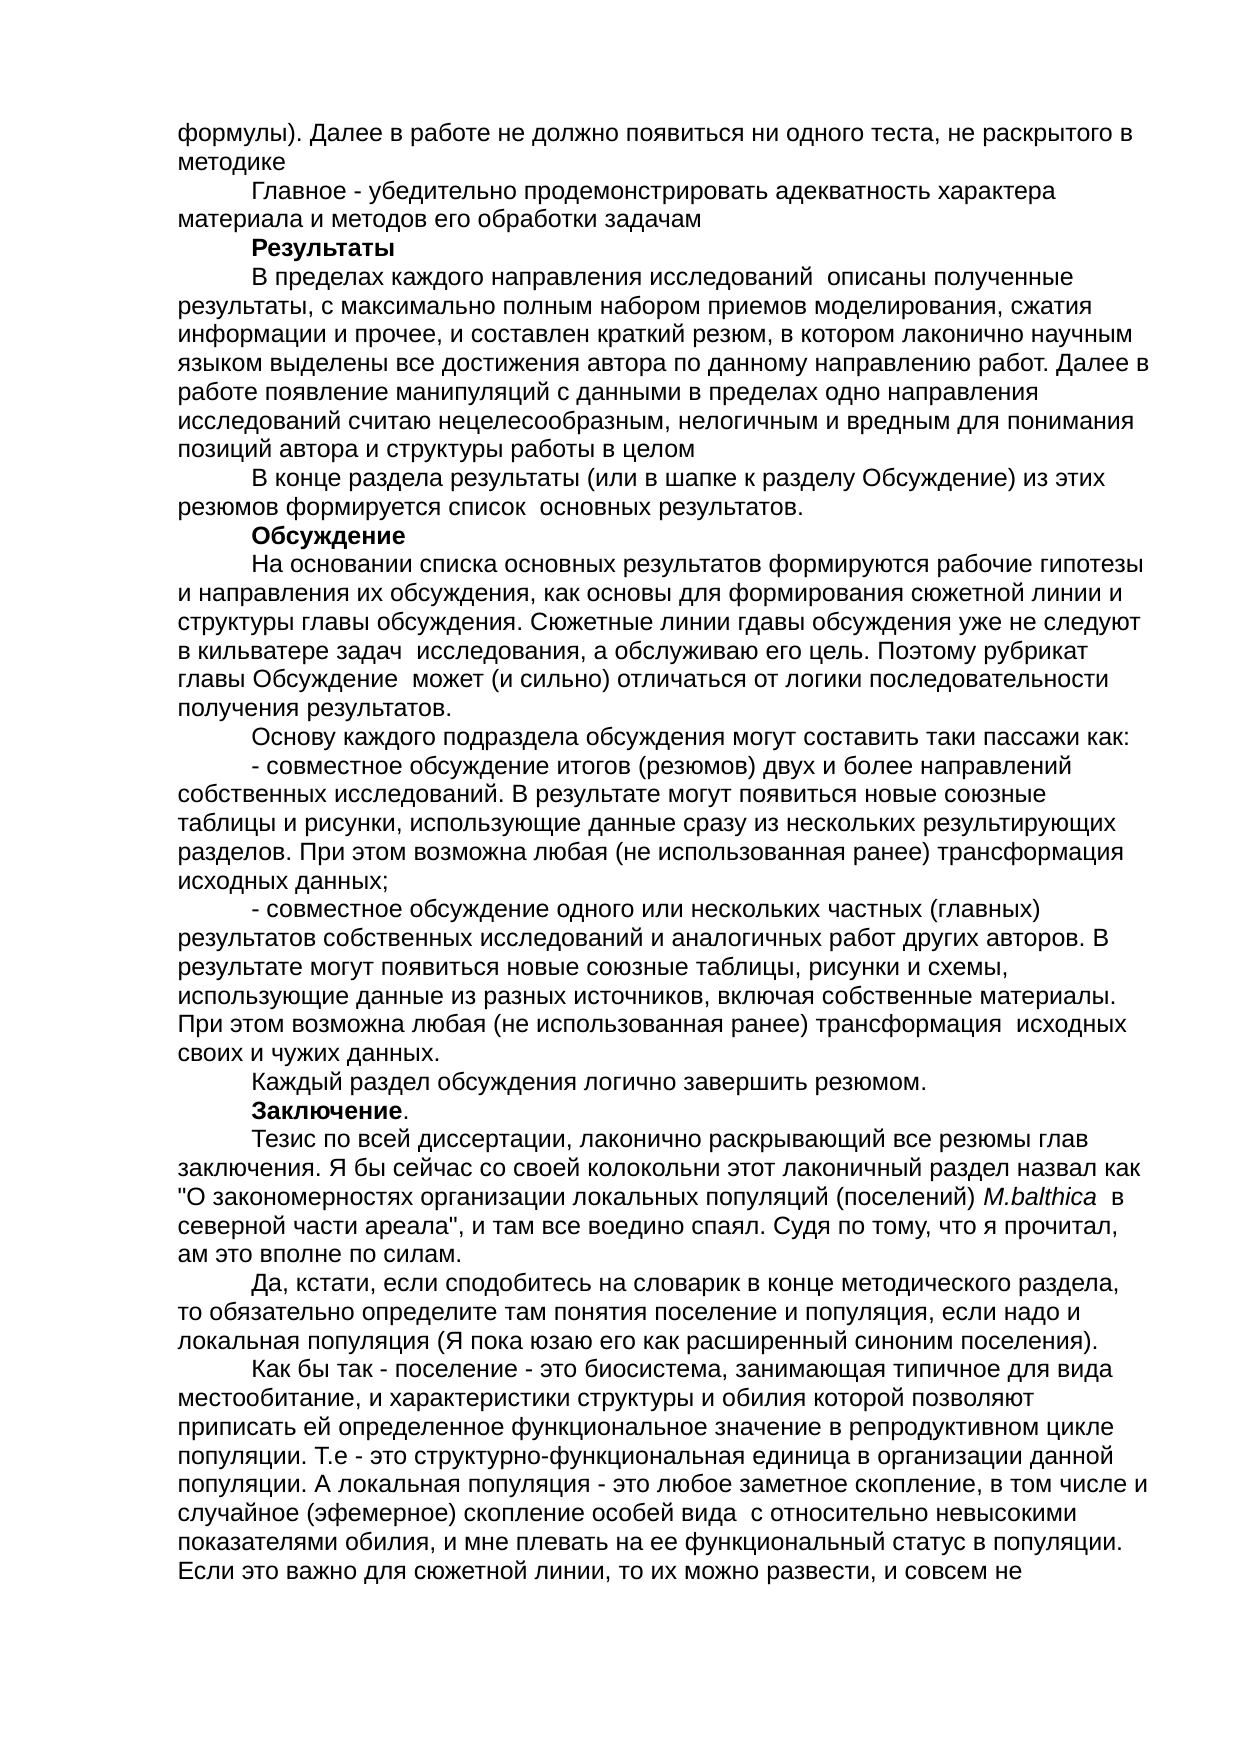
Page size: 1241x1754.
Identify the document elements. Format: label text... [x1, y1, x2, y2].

text В пределах каждого направления исследований описаны полученные результаты, с максимально полным набором приемов моделирования, сжатия информации и прочее, и составлен краткий резюм, в котором лаконично научным языком выделены все достижения автора по данному направлению работ. Далее в работе появление манипуляций с данными в пределах одно направления исследований считаю нецелесообразным, нелогичным и вредным для понимания позиций автора и структуры работы в целом [177, 262, 1152, 463]
text На основании списка основных результатов формируются рабочие гипотезы и направления их обсуждения, как основы для формирования сюжетной линии и структуры главы обсуждения. Сюжетные линии гдавы обсуждения уже не следуют в кильватере задач исследования, а обслуживаю его цель. Поэтому рубрикат главы Обсуждение может (и сильно) отличаться от логики последовательности получения результатов. [177, 549, 1152, 722]
text Тезис по всей диссертации, лаконично раскрывающий все резюмы глав заключения. Я бы сейчас со своей колокольни этот лаконичный раздел назвал как "О закономерностях организации локальных популяций (поселений) M.balthica в северной части ареала", и там все воедино спаял. Судя по тому, что я прочитал, ам это вполне по силам. [177, 1124, 1152, 1268]
text Да, кстати, если сподобитесь на словарик в конце методического раздела, то обязательно определите там понятия поселение и популяция, если надо и локальная популяция (Я пока юзаю его как расширенный синоним поселения). [177, 1268, 1152, 1354]
text - совместное обсуждение итогов (резюмов) двух и более направлений собственных исследований. В результате могут появиться новые союзные таблицы и рисунки, использующие данные сразу из нескольких результирующих разделов. При этом возможна любая (не использованная ранее) трансформация исходных данных; [177, 751, 1152, 894]
text Результаты [177, 233, 1152, 262]
text Каждый раздел обсуждения логично завершить резюмом. [177, 1067, 1152, 1096]
text В конце раздела результаты (или в шапке к разделу Обсуждение) из этих резюмов формируется список основных результатов. [177, 463, 1152, 521]
text Основу каждого подраздела обсуждения могут составить таки пассажи как: [177, 722, 1152, 751]
text - совместное обсуждение одного или нескольких частных (главных) результатов собственных исследований и аналогичных работ других авторов. В результате могут появиться новые союзные таблицы, рисунки и схемы, использующие данные из разных источников, включая собственные материалы. При этом возможна любая (не использованная ранее) трансформация исходных своих и чужих данных. [177, 894, 1152, 1067]
text Заключение. [177, 1096, 1152, 1124]
text Главное - убедительно продемонстрировать адекватность характера материала и методов его обработки задачам [177, 176, 1152, 233]
text Обсуждение [177, 521, 1152, 549]
text Как бы так - поселение - это биосистема, занимающая типичное для вида местообитание, и характеристики структуры и обилия которой позволяют приписать ей определенное функциональное значение в репродуктивном цикле популяции. Т.е - это структурно-функциональная единица в организации данной популяции. А локальная популяция - это любое заметное скопление, в том числе и случайное (эфемерное) скопление особей вида с относительно невысокими показателями обилия, и мне плевать на ее функциональный статус в популяции. Если это важно для сюжетной линии, то их можно развести, и совсем не [177, 1354, 1152, 1584]
text формулы). Далее в работе не должно появиться ни одного теста, не раскрытого в методике [177, 118, 1152, 176]
